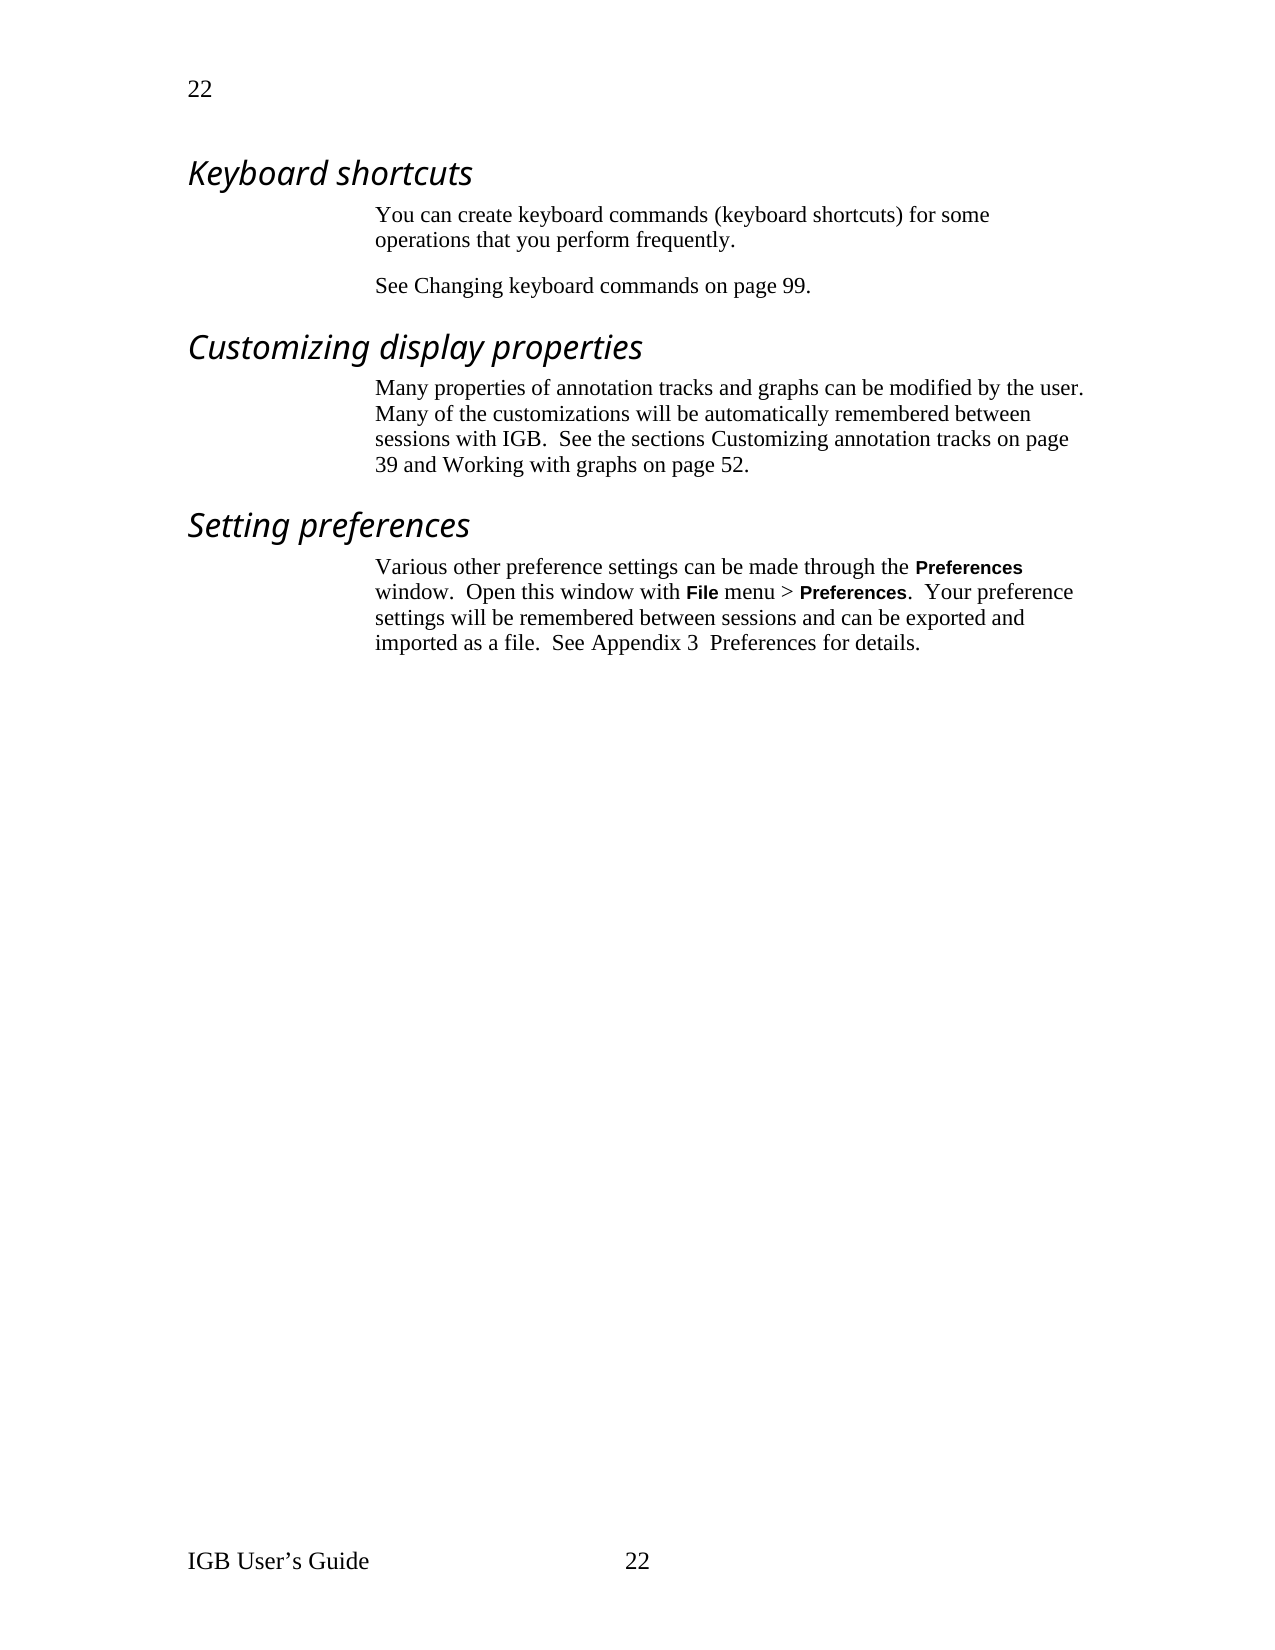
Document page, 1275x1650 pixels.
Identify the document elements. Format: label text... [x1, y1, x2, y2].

subtitle Keyboard shortcuts [187, 150, 1087, 195]
text Various other preference settings can be made through the Preferences window. Open this window with File menu > Preferences. Your preference settings will be remembered between sessions and can be exported and imported as a file. See Appendix 3 Preferences for details. [375, 554, 1087, 655]
subtitle Customizing display properties [187, 324, 1087, 369]
text Many properties of annotation tracks and graphs can be modified by the user. Many of the customizations will be automatically remembered between sessions with IGB. See the sections Customizing annotation tracks on page 39 and Working with graphs on page 52. [375, 375, 1087, 477]
text You can create keyboard commands (keyboard shortcuts) for some operations that you perform frequently. [375, 202, 1087, 252]
subtitle Setting preferences [187, 502, 1087, 547]
text See Changing keyboard commands on page 99. [375, 273, 1087, 299]
